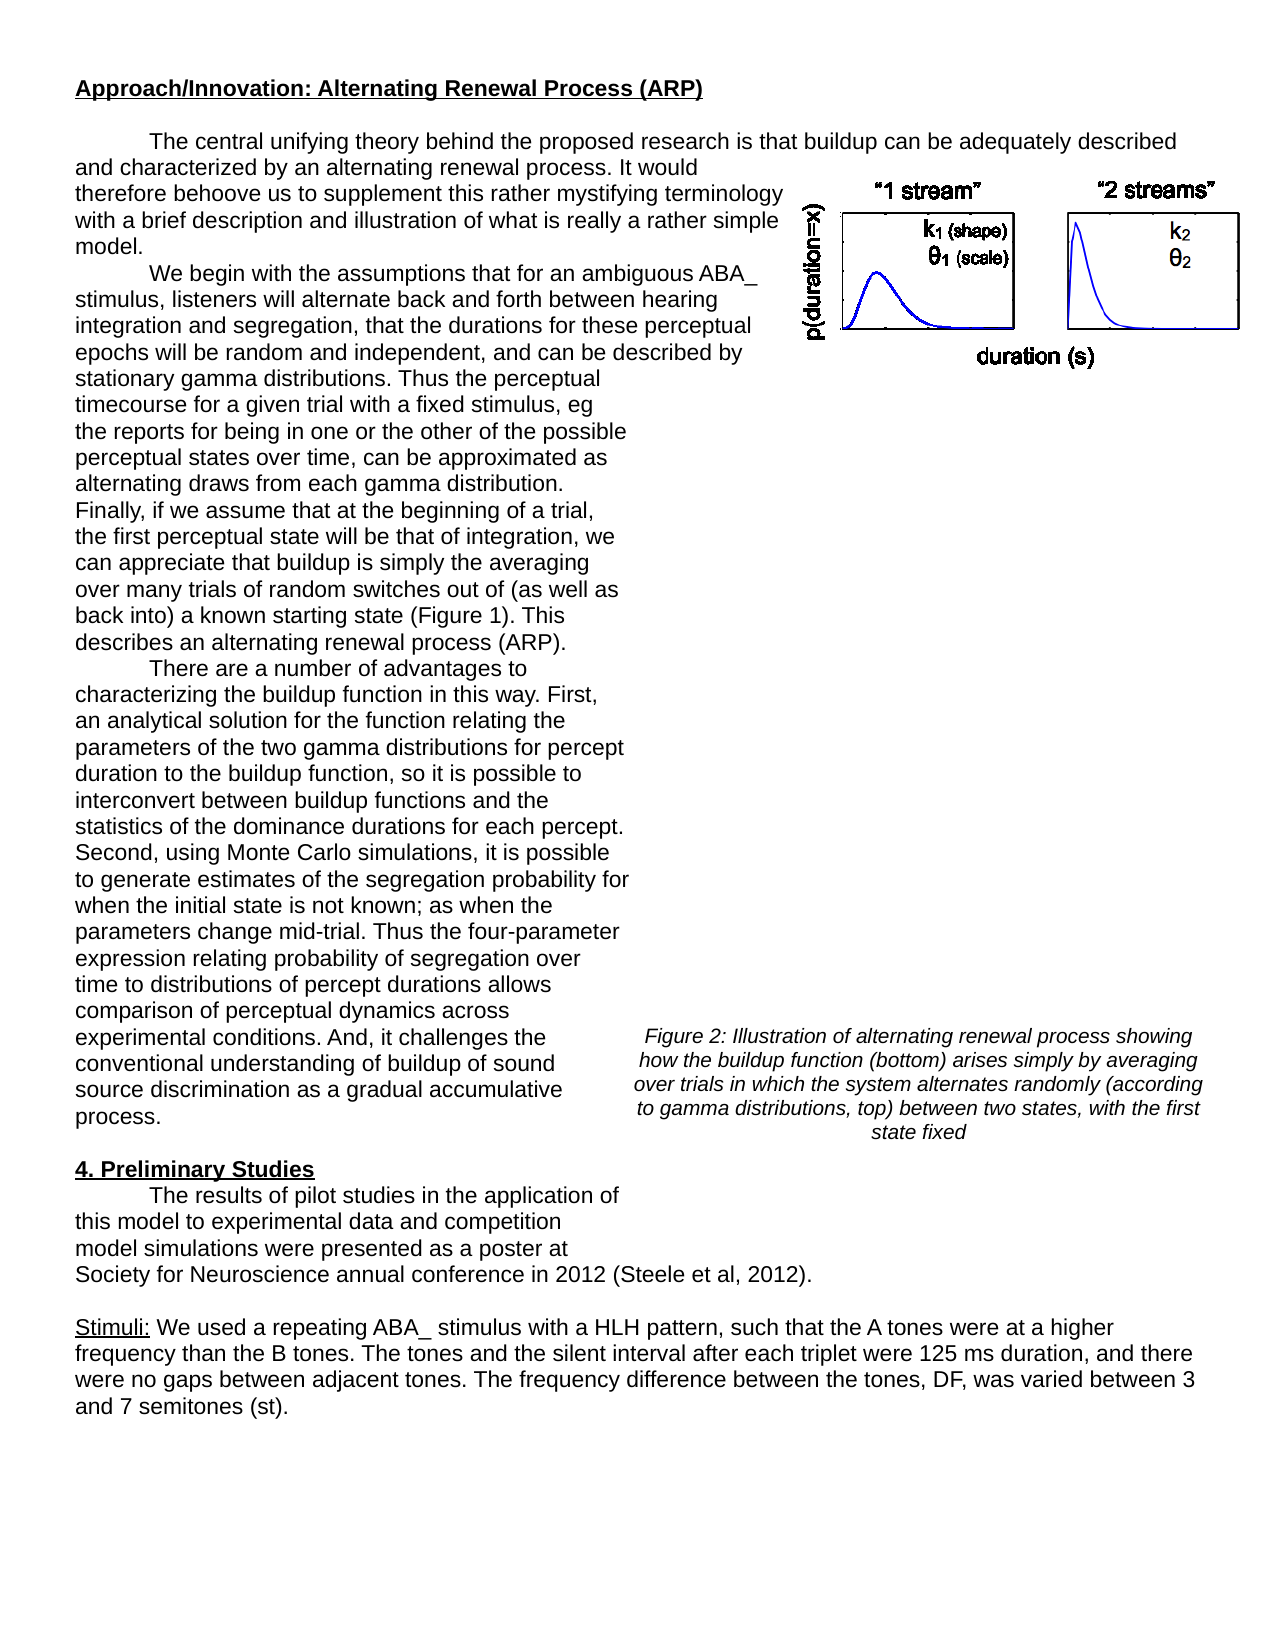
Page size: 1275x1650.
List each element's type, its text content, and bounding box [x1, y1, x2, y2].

text There are a number of advantages to characterizing the buildup function in this way. First, an analytical solution for the function relating the parameters of the two gamma distributions for percept duration to the buildup function, so it is possible to interconvert between buildup functions and the statistics of the dominance durations for each percept. Second, using Monte Carlo simulations, it is possible to generate estimates of the segregation probability for when the initial state is not known; as when the parameters change mid-trial. Thus the four-parameter expression relating probability of segregation over time to distributions of percept durations allows comparison of perceptual dynamics across experimental conditions. And, it challenges the conventional understanding of buildup of sound source discrimination as a gradual accumulative process. [75, 655, 629, 1129]
text Stimuli: We used a repeating ABA_ stimulus with a HLH pattern, such that the A tones were at a higher frequency than the B tones. The tones and the silent interval after each triplet were 125 ms duration, and there were no gaps between adjacent tones. The frequency difference between the tones, DF, was varied between 3 and 7 semitones (st). [75, 1314, 1200, 1419]
text Approach/Innovation: Alternating Renewal Process (ARP) [75, 75, 1200, 101]
text Figure 2: Illustration of alternating renewal process showing how the buildup function (bottom) arises simply by averaging over trials in which the system alternates randomly (according to gamma distributions, top) between two states, with the first state fixed [630, 1024, 1209, 1144]
text We begin with the assumptions that for an ambiguous ABA_ stimulus, listeners will alternate back and forth between hearing integration and segregation, that the durations for these perceptual epochs will be random and independent, and can be described by stationary gamma distributions. Thus the perceptual timecourse for a given trial with a fixed stimulus, eg the reports for being in one or the other of the possible perceptual states over time, can be approximated as alternating draws from each gamma distribution. Finally, if we assume that at the beginning of a trial, the first perceptual state will be that of integration, we can appreciate that buildup is simply the averaging over many trials of random switches out of (as well as back into) a known starting state (Figure 1). This describes an alternating renewal process (ARP). [75, 259, 785, 655]
text 4. Preliminary Studies [75, 1156, 629, 1182]
text The central unifying theory behind the proposed research is that buildup can be adequately described and characterized by an alternating renewal process. It would therefore behoove us to supplement this rather mystifying terminology with a brief description and illustration of what is really a rather simple model. [75, 128, 1200, 259]
text The results of pilot studies in the application of this model to experimental data and competition model simulations were presented as a poster at Society for Neuroscience annual conference in 2012 (Steele et al, 2012). [75, 1182, 1200, 1287]
picture [785, 155, 1248, 382]
